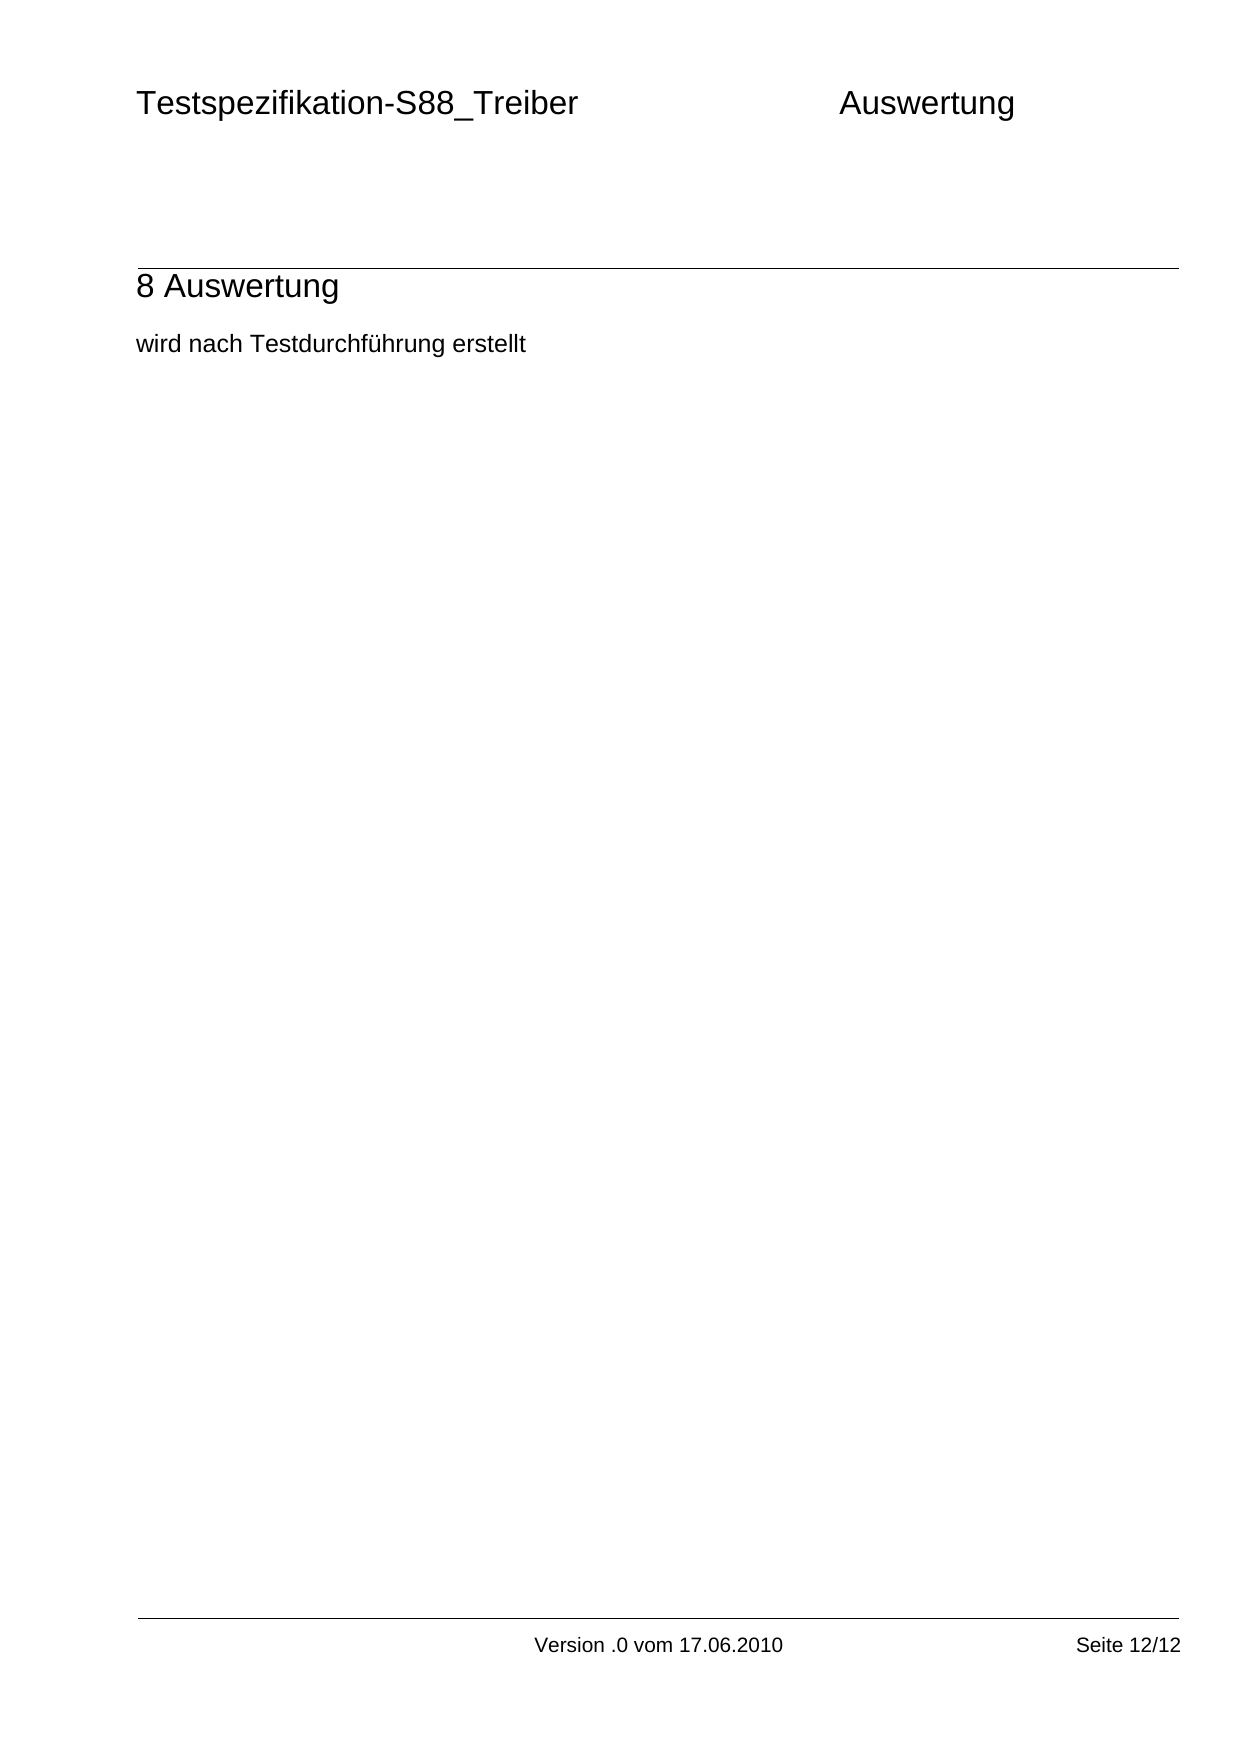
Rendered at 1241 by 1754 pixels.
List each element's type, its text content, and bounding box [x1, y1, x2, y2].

text wird nach Testdurchführung erstellt [136, 329, 1181, 358]
subtitle Auswertung [136, 289, 334, 304]
subtitle Auswertung [333, 289, 1181, 304]
